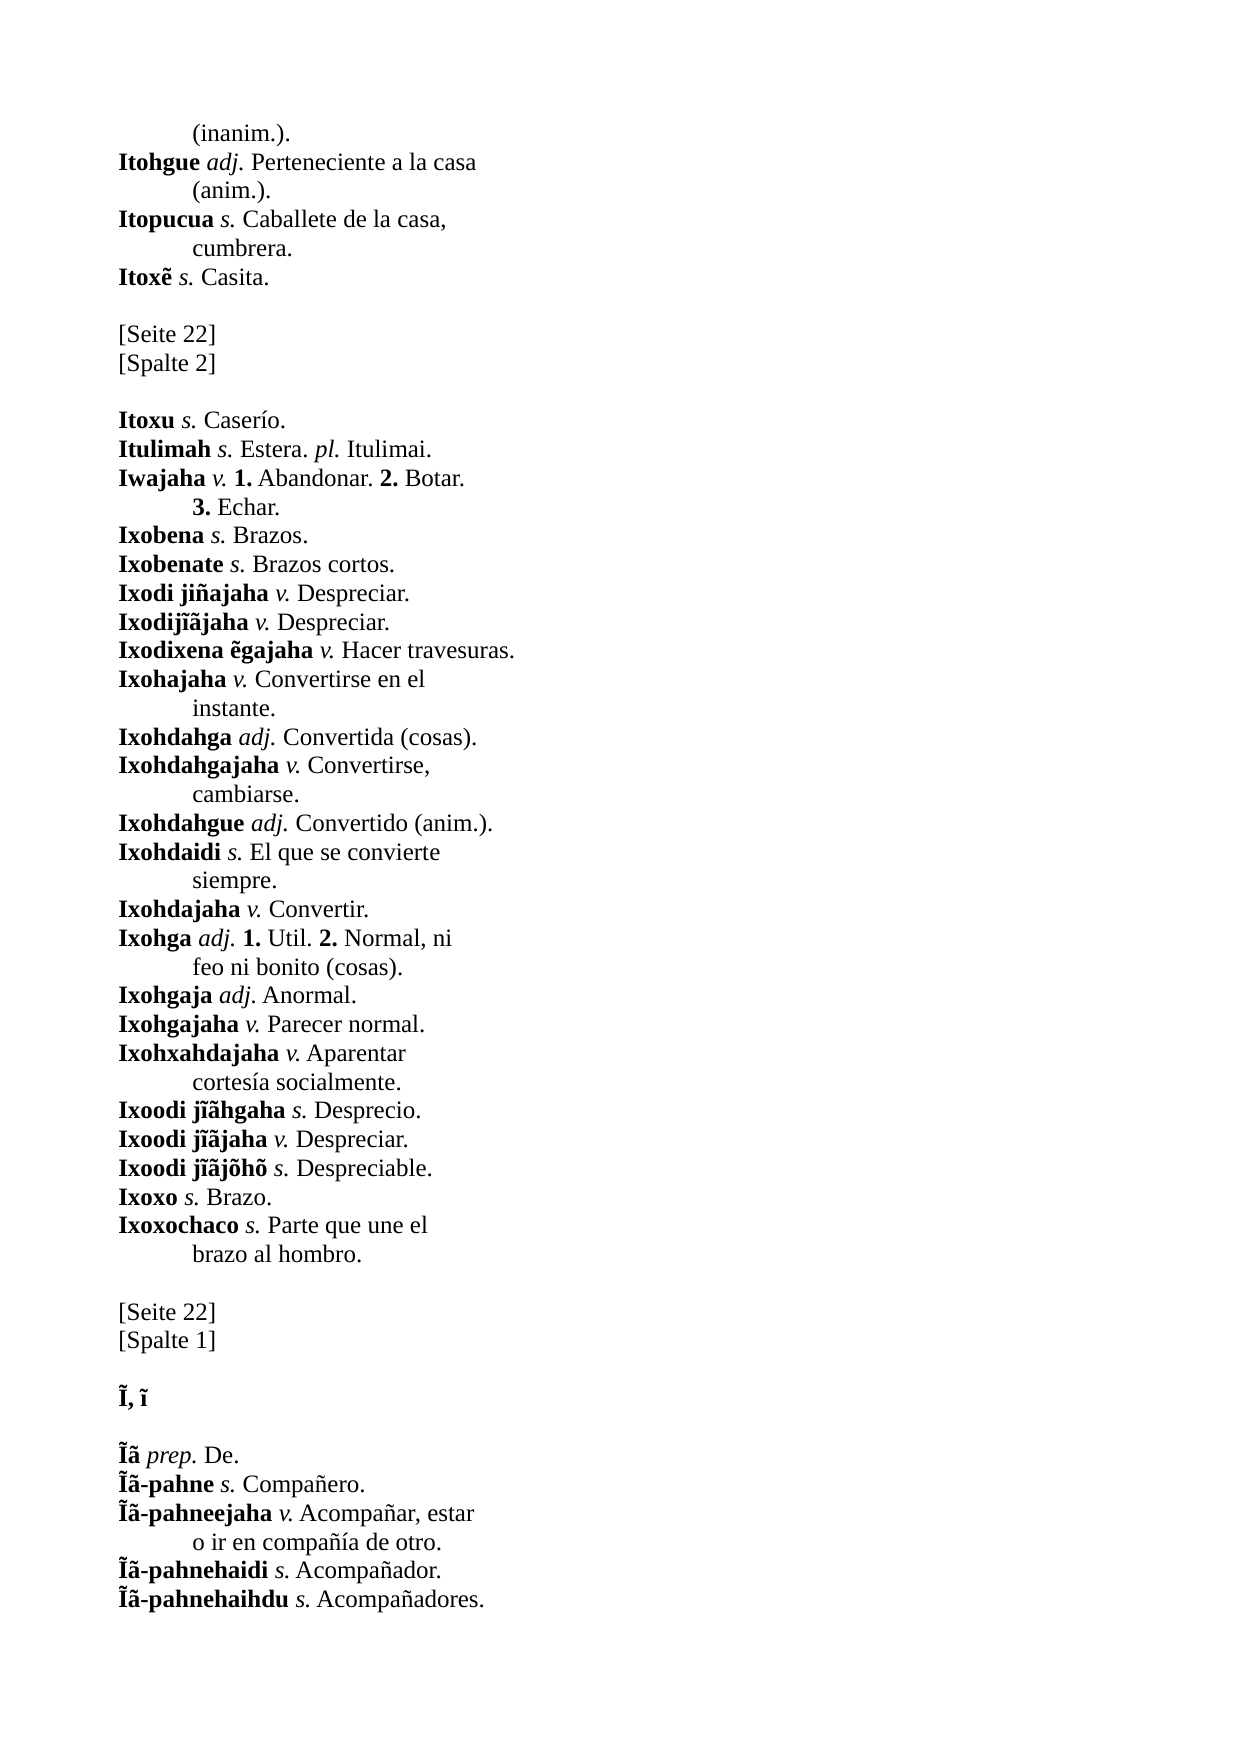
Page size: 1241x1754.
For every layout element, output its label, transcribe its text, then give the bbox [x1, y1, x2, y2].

text Ixobena s. Brazos. [118, 521, 1122, 549]
text [Spalte 1] [118, 1326, 1122, 1354]
text Ixohdahga adj. Convertida (cosas). [118, 722, 1122, 751]
text Ixohgajaha v. Parecer normal. [118, 1009, 1122, 1038]
text [Seite 22] [118, 1297, 1122, 1326]
text Ixohdaidi s. El que se convierte [118, 837, 1122, 866]
text cambiarse. [118, 779, 1122, 808]
text Ĩã-pahnehaidi s. Acompañador. [118, 1556, 1122, 1584]
text Ixoxochaco s. Parte que une el [118, 1211, 1122, 1239]
text Itohgue adj. Perteneciente a la casa [118, 147, 1122, 176]
text 3. Echar. [118, 492, 1122, 521]
text brazo al hombro. [118, 1239, 1122, 1268]
text Ixohgaja adj. Anormal. [118, 981, 1122, 1009]
text Ixodijĩãjaha v. Despreciar. [118, 607, 1122, 636]
text cortesía socialmente. [118, 1067, 1122, 1096]
text Ĩã-pahneejaha v. Acompañar, estar [118, 1498, 1122, 1527]
text Ĩã-pahnehaihdu s. Acompañadores. [118, 1584, 1122, 1613]
text Ĩã prep. De. [118, 1441, 1122, 1469]
text Itulimah s. Estera. pl. Itulimai. [118, 434, 1122, 463]
text Ĩ, ĩ [118, 1383, 1122, 1412]
text Ixoodi jĩãjaha v. Despreciar. [118, 1124, 1122, 1153]
text feo ni bonito (cosas). [118, 952, 1122, 981]
text instante. [118, 693, 1122, 722]
text Ixobenate s. Brazos cortos. [118, 549, 1122, 578]
text Ixohdahgue adj. Convertido (anim.). [118, 808, 1122, 837]
text [Spalte 2] [118, 348, 1122, 377]
text (anim.). [118, 176, 1122, 204]
text Itopucua s. Caballete de la casa, [118, 204, 1122, 233]
text siempre. [118, 866, 1122, 894]
text Itoxẽ s. Casita. [118, 262, 1122, 291]
text Ixoxo s. Brazo. [118, 1182, 1122, 1211]
text Ixoodi jĩãjõhõ s. Despreciable. [118, 1153, 1122, 1182]
text Ixohdajaha v. Convertir. [118, 894, 1122, 923]
text Ixohxahdajaha v. Aparentar [118, 1038, 1122, 1067]
text Ixodixena ẽgajaha v. Hacer travesuras. [118, 636, 1122, 664]
text Iwajaha v. 1. Abandonar. 2. Botar. [118, 463, 1122, 492]
text [Seite 22] [118, 319, 1122, 348]
text Ixohga adj. 1. Util. 2. Normal, ni [118, 923, 1122, 952]
text Ixodi jiñajaha v. Despreciar. [118, 578, 1122, 607]
text o ir en compañía de otro. [118, 1527, 1122, 1556]
text cumbrera. [118, 233, 1122, 262]
text Ixohajaha v. Convertirse en el [118, 664, 1122, 693]
text Itoxu s. Caserío. [118, 406, 1122, 434]
text Ixoodi jĩãhgaha s. Desprecio. [118, 1096, 1122, 1124]
text Ĩã-pahne s. Compañero. [118, 1469, 1122, 1498]
text Ixohdahgajaha v. Convertirse, [118, 751, 1122, 779]
text (inanim.). [118, 118, 1122, 147]
